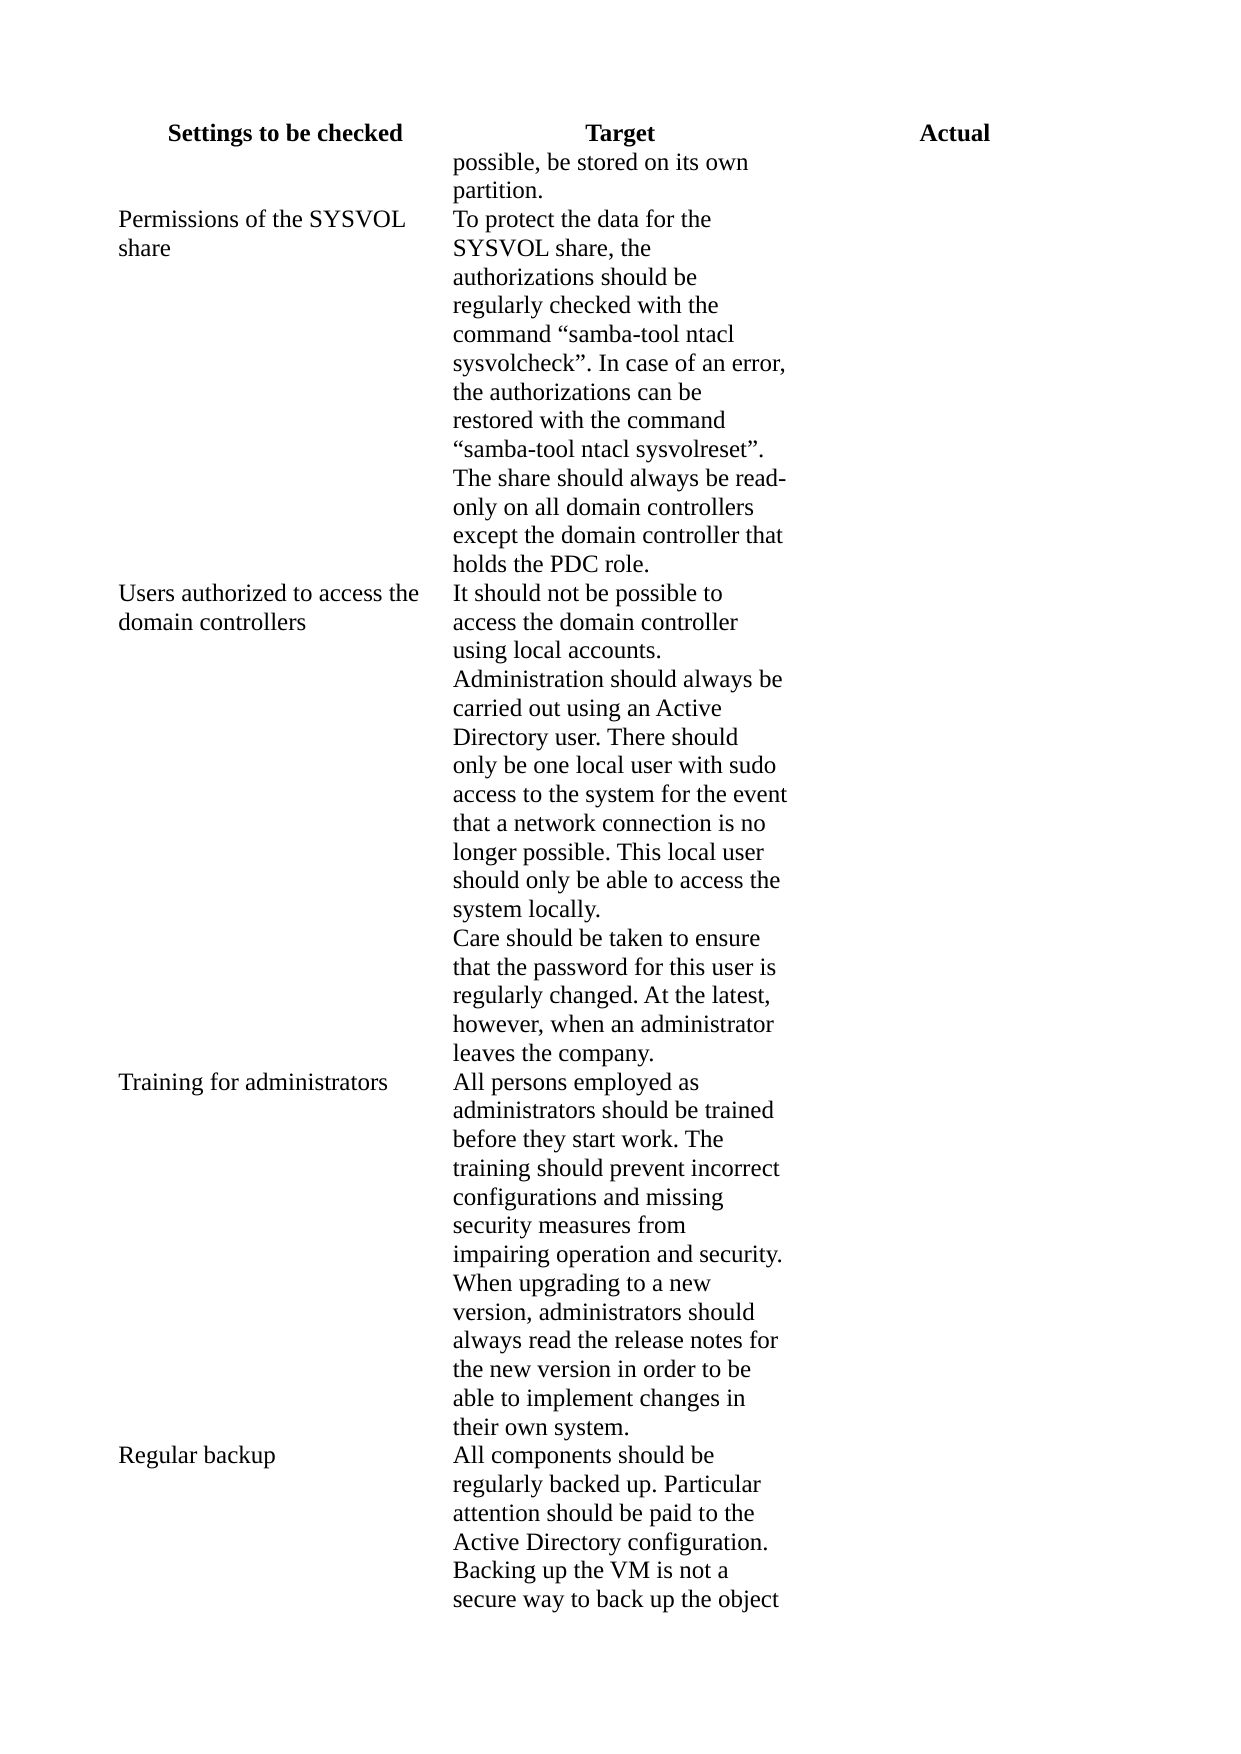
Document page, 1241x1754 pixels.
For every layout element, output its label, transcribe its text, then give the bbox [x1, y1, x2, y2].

table_cell [788, 147, 1122, 204]
table_cell Permissions of the SYSVOL share [118, 204, 453, 578]
table_cell To protect the data for the SYSVOL share, the authorizations should be regularly checked with the command “samba-tool ntacl sysvolcheck”. In case of an error, the authorizations can be restored with the command “samba-tool ntacl sysvolreset”. The share should always be read-only on all domain controllers except the domain controller that holds the PDC role. [453, 204, 787, 578]
table_header Target [453, 118, 787, 147]
table_cell possible, be stored on its own partition. [453, 147, 787, 204]
table_cell [788, 578, 1122, 1067]
table_cell All components should be regularly backed up. Particular attention should be paid to the Active Directory configuration. Backing up the VM is not a secure way to back up the object [453, 1441, 787, 1613]
table_header Settings to be checked [118, 118, 453, 147]
table_cell [788, 204, 1122, 578]
table_cell [788, 1441, 1122, 1613]
table_cell Training for administrators [118, 1067, 453, 1441]
table_cell Users authorized to access the domain controllers [118, 578, 453, 1067]
table_cell All persons employed as administrators should be trained before they start work. The training should prevent incorrect configurations and missing security measures from impairing operation and security. When upgrading to a new version, administrators should always read the release notes for the new version in order to be able to implement changes in their own system. [453, 1067, 787, 1441]
table_header Actual [788, 118, 1122, 147]
table_cell [788, 1067, 1122, 1441]
table_cell It should not be possible to access the domain controller using local accounts. Administration should always be carried out using an Active Directory user. There should only be one local user with sudo access to the system for the event that a network connection is no longer possible. This local user should only be able to access the system locally. Care should be taken to ensure that the password for this user is regularly changed. At the latest, however, when an administrator leaves the company. [453, 578, 787, 1067]
table_cell Regular backup [118, 1441, 453, 1613]
table_cell [118, 147, 453, 204]
